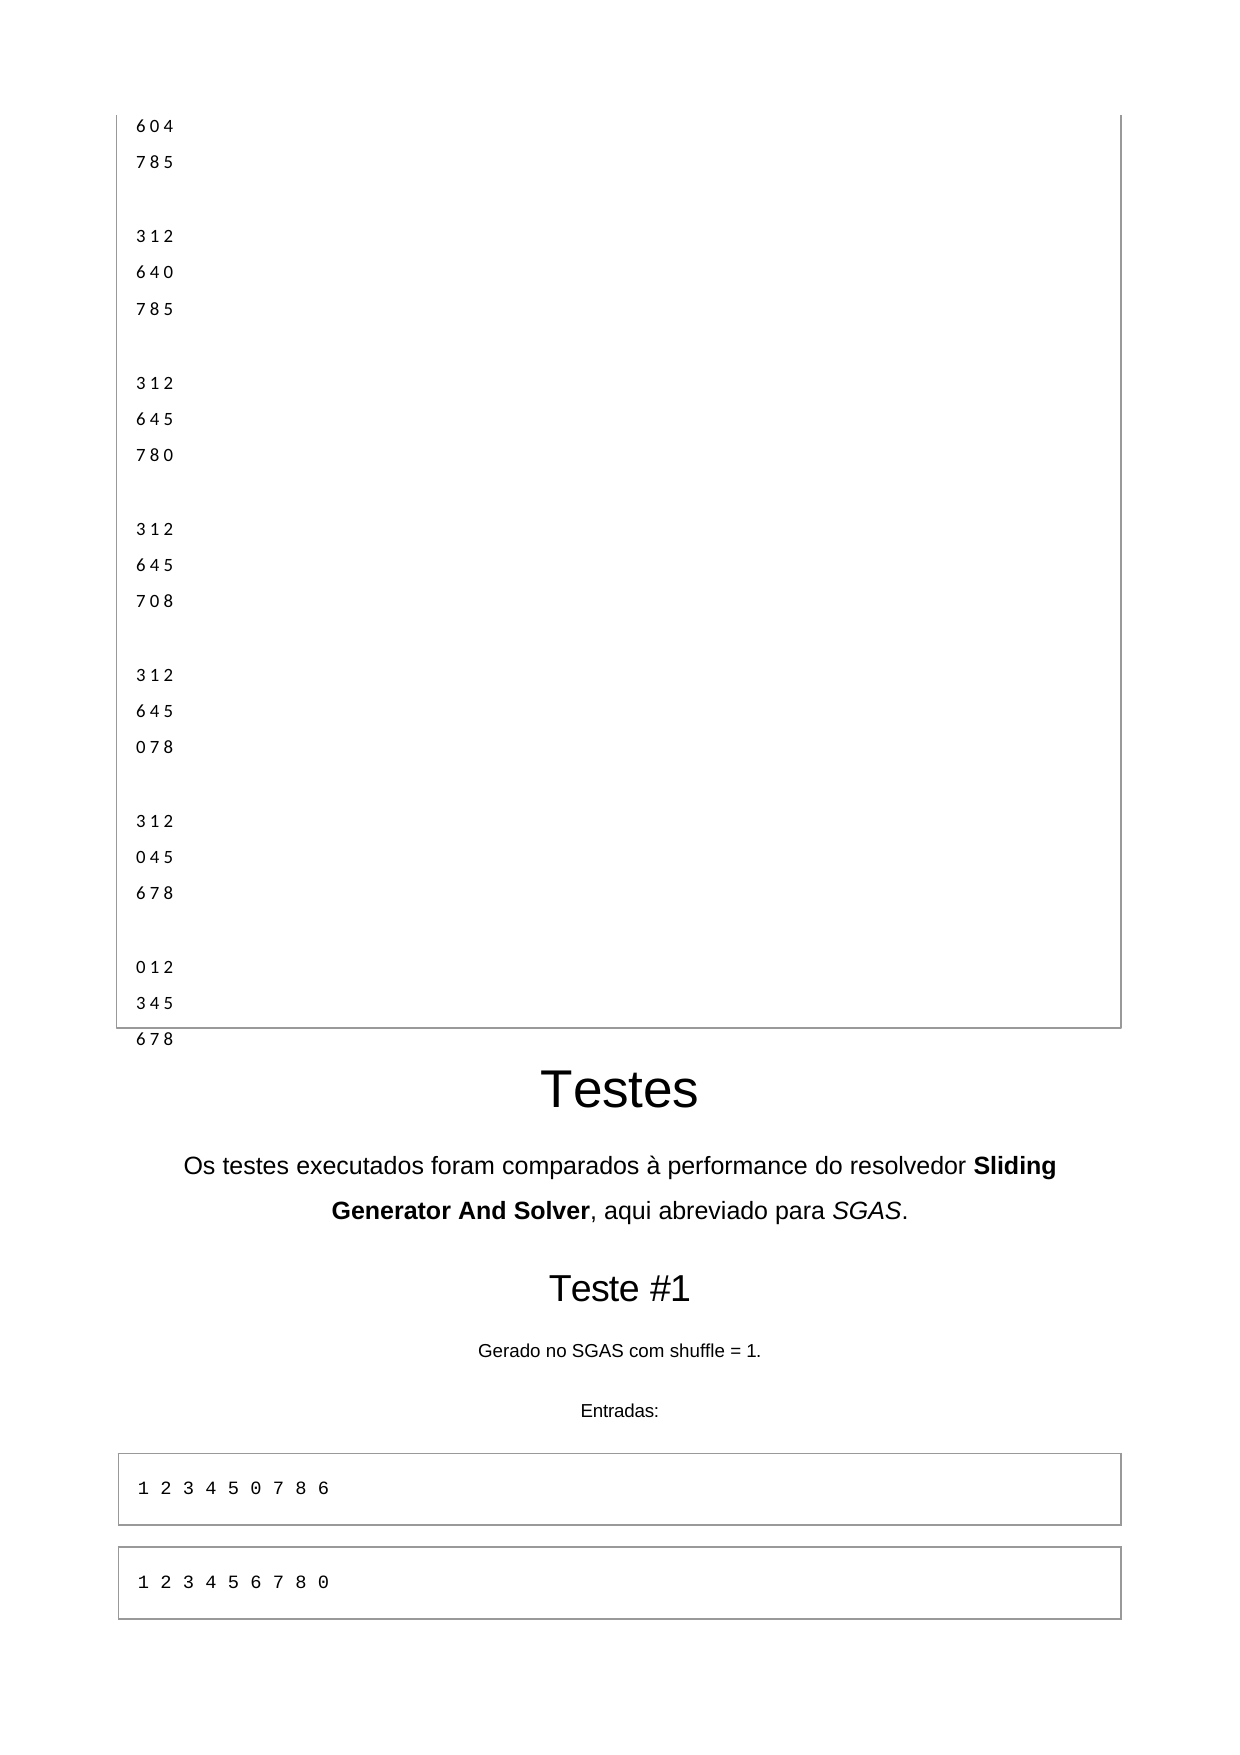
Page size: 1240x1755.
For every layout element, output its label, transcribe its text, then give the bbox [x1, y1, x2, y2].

subtitle Testes [126, 1057, 1113, 1119]
text Gerado no SGAS com shuffle = 1. [126, 1340, 1113, 1362]
subtitle Teste #1 [126, 1266, 1113, 1309]
text Os testes executados foram comparados à performance do resolvedor Sliding Generator And Solver, aqui abreviado para SGAS. [127, 1151, 1113, 1225]
text 1 2 3 4 5 0 7 8 6 [138, 1479, 1120, 1500]
text Entradas: [126, 1399, 1113, 1421]
text 1 2 3 4 5 6 7 8 0 [138, 1573, 1120, 1594]
